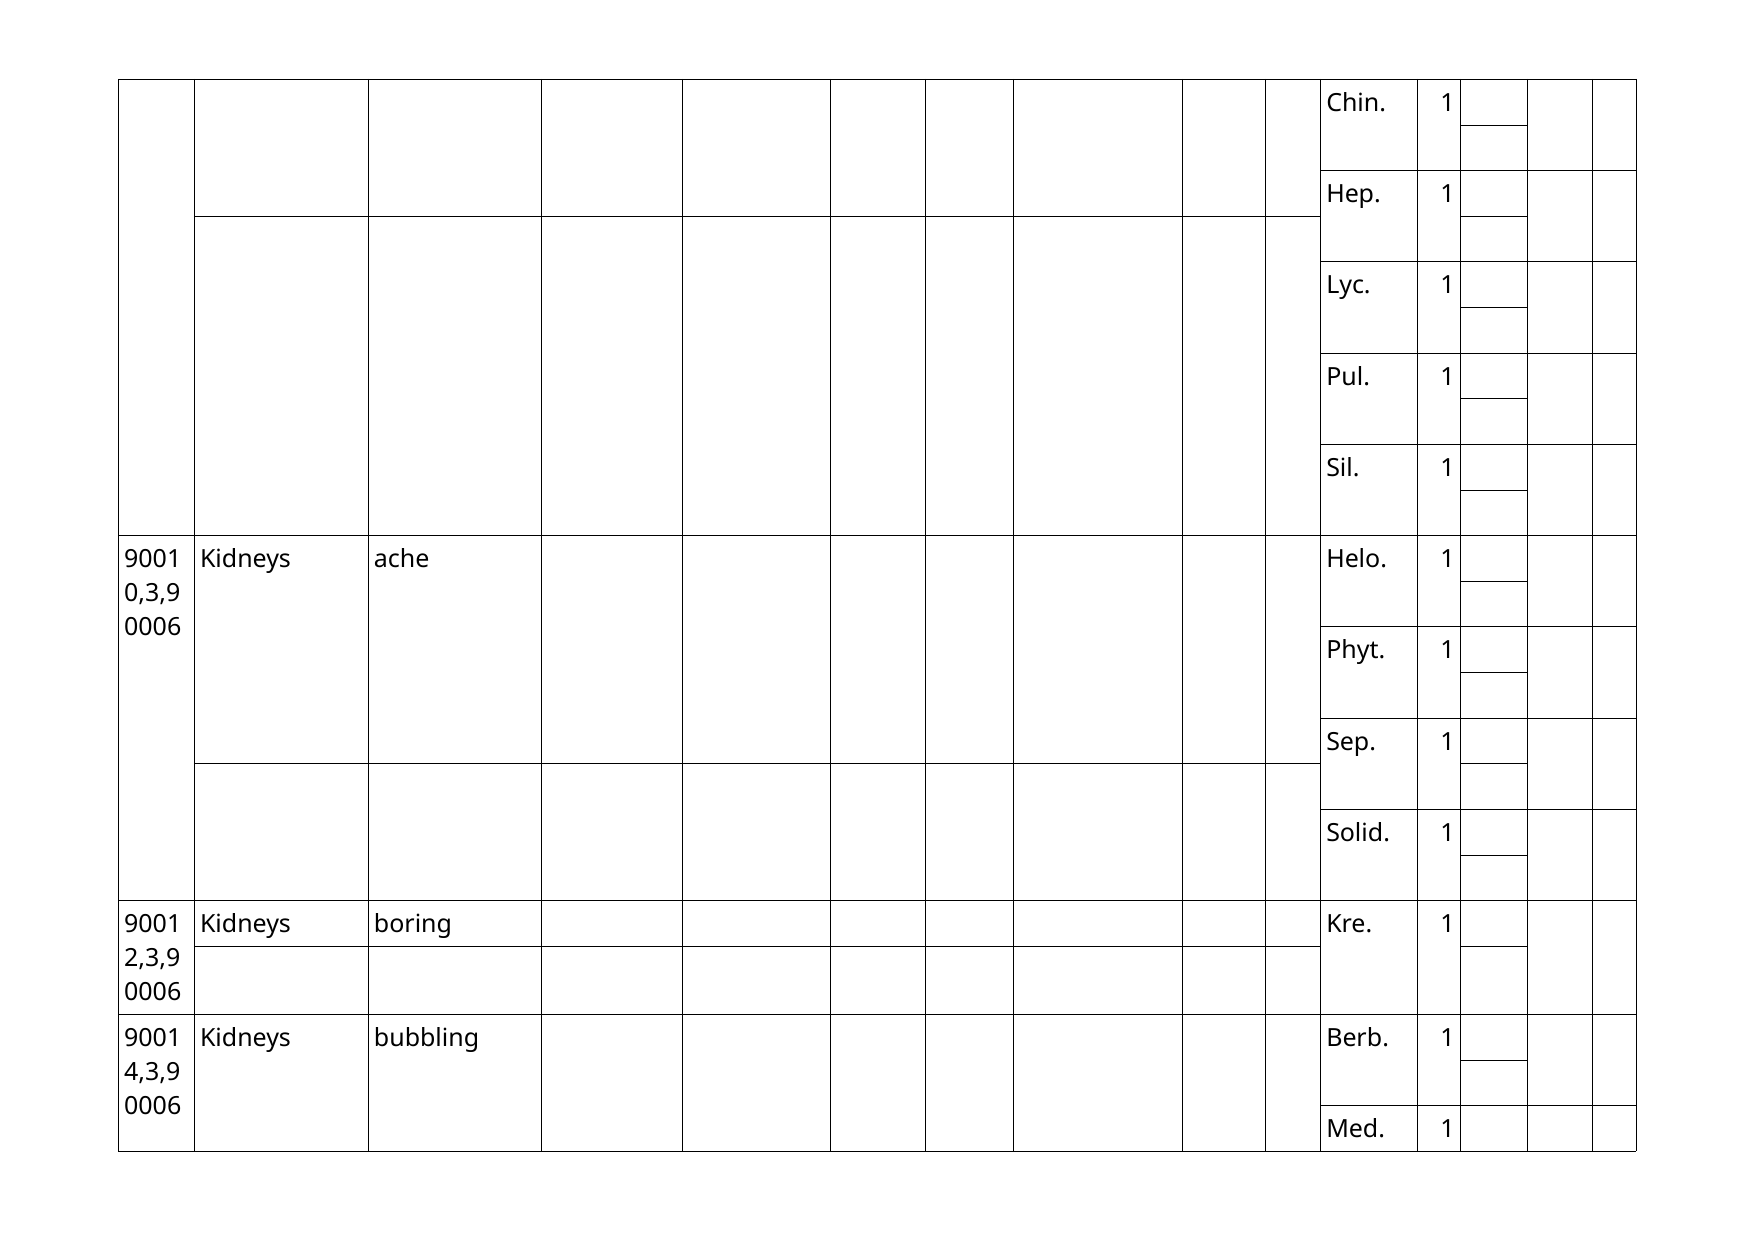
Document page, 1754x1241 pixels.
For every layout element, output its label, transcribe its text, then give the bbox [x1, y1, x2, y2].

table_cell [195, 217, 368, 535]
table_cell Sil. [1321, 445, 1417, 535]
table_cell [542, 901, 682, 946]
table_cell 1 [1418, 1015, 1460, 1105]
table_cell 1 [1418, 719, 1460, 809]
table_cell Helo. [1321, 536, 1417, 626]
table_cell [195, 80, 368, 216]
table_cell 1 [1418, 1106, 1460, 1151]
table_cell [1266, 217, 1320, 535]
table_cell [1266, 1015, 1320, 1151]
table_cell [683, 947, 830, 1014]
table_cell Solid. [1321, 810, 1417, 900]
table_cell [1593, 901, 1636, 1014]
table_cell [1461, 810, 1527, 854]
table_cell [1528, 627, 1592, 718]
table_cell [369, 947, 541, 1014]
table_cell [1528, 536, 1592, 626]
table_cell [1461, 947, 1527, 1014]
table_cell [1528, 810, 1592, 900]
table_cell [1266, 947, 1320, 1014]
table_cell [683, 80, 830, 216]
table_cell [1266, 80, 1320, 216]
table_cell [1014, 901, 1182, 946]
table_cell Phyt. [1321, 627, 1417, 718]
table_cell Sep. [1321, 719, 1417, 809]
table_cell 1 [1418, 901, 1460, 1014]
table_cell [1461, 673, 1527, 718]
table_cell Berb. [1321, 1015, 1417, 1105]
table_cell [1528, 171, 1592, 261]
table_cell [1461, 80, 1527, 124]
table_cell [1014, 217, 1182, 535]
table_cell [1183, 764, 1265, 900]
table_cell [1461, 856, 1527, 900]
table_cell [831, 536, 925, 763]
table_cell [926, 901, 1013, 946]
table_cell [1593, 719, 1636, 809]
table_cell [1461, 1061, 1527, 1105]
table_cell Kidneys [195, 901, 368, 946]
table_cell [1593, 1015, 1636, 1105]
table_cell 90014,3,90006 [119, 1015, 194, 1151]
table_cell [1461, 764, 1527, 809]
table_cell [926, 1015, 1013, 1151]
table_cell [1461, 491, 1527, 535]
table_cell [1014, 536, 1182, 763]
table_cell 1 [1418, 171, 1460, 261]
table_cell [926, 217, 1013, 535]
table_cell [683, 536, 830, 763]
table_cell [1014, 1015, 1182, 1151]
table_cell [831, 1015, 925, 1151]
table_cell [1183, 80, 1265, 216]
table_cell [683, 901, 830, 946]
table_cell [542, 764, 682, 900]
table_cell [926, 764, 1013, 900]
table_cell Kidneys [195, 1015, 368, 1151]
table_cell [1593, 171, 1636, 261]
table_cell Kidneys [195, 536, 368, 763]
table_cell bubbling [369, 1015, 541, 1151]
table_cell [542, 536, 682, 763]
table_cell [195, 764, 368, 900]
table_cell [1266, 536, 1320, 763]
table_cell [1528, 262, 1592, 353]
table_cell [1014, 80, 1182, 216]
table_cell [683, 1015, 830, 1151]
table_cell 1 [1418, 354, 1460, 444]
table_cell [369, 217, 541, 535]
table_cell [1014, 947, 1182, 1014]
table_cell [1461, 171, 1527, 216]
table_cell [1461, 399, 1527, 444]
table_cell [1461, 354, 1527, 398]
table_cell [542, 947, 682, 1014]
table_cell [1014, 764, 1182, 900]
table_cell Med. [1321, 1106, 1417, 1151]
table_cell [926, 80, 1013, 216]
table_cell 1 [1418, 80, 1460, 170]
table_cell [926, 947, 1013, 1014]
table_cell [831, 947, 925, 1014]
table_cell 90010,3,90006 [119, 536, 194, 900]
table_cell [1183, 217, 1265, 535]
table_cell [1528, 445, 1592, 535]
table_cell [1593, 354, 1636, 444]
table_cell [369, 764, 541, 900]
table_cell 1 [1418, 627, 1460, 718]
table_cell [1183, 536, 1265, 763]
table_cell [1461, 627, 1527, 672]
table_cell [1461, 217, 1527, 261]
table_cell Kre. [1321, 901, 1417, 1014]
table_cell [1593, 810, 1636, 900]
table_cell [1528, 719, 1592, 809]
table_cell [1183, 947, 1265, 1014]
table_cell [1593, 627, 1636, 718]
table_cell Pul. [1321, 354, 1417, 444]
table_cell [1461, 901, 1527, 946]
table_cell [1461, 262, 1527, 307]
table_cell [683, 764, 830, 900]
table_cell [831, 764, 925, 900]
table_cell Chin. [1321, 80, 1417, 170]
table_cell [1183, 901, 1265, 946]
table_cell [1266, 764, 1320, 900]
table_cell [369, 80, 541, 216]
table_cell 1 [1418, 536, 1460, 626]
table_cell Hep. [1321, 171, 1417, 261]
table_cell 1 [1418, 262, 1460, 353]
table_cell [1593, 80, 1636, 170]
table_cell [542, 1015, 682, 1151]
table_cell [1528, 80, 1592, 170]
table_cell [1461, 1015, 1527, 1059]
table_cell [1528, 901, 1592, 1014]
table_cell [1461, 126, 1527, 170]
table_cell [1183, 1015, 1265, 1151]
table_cell Lyc. [1321, 262, 1417, 353]
table_cell [1266, 901, 1320, 946]
table_cell 90012,3,90006 [119, 901, 194, 1014]
table_cell ache [369, 536, 541, 763]
table_cell [542, 217, 682, 535]
table_cell [1528, 354, 1592, 444]
table_cell [542, 80, 682, 216]
table_cell [1593, 536, 1636, 626]
table_cell [1461, 1106, 1527, 1151]
table_cell [195, 947, 368, 1014]
table_cell [1528, 1106, 1592, 1151]
table_cell [1593, 262, 1636, 353]
table_cell [1461, 719, 1527, 763]
table_cell [1461, 536, 1527, 581]
table_cell [1461, 308, 1527, 353]
table_cell [831, 217, 925, 535]
table_cell [831, 901, 925, 946]
table_cell 1 [1418, 810, 1460, 900]
table_cell [831, 80, 925, 216]
table_cell [1528, 1015, 1592, 1105]
table_cell [1461, 445, 1527, 489]
table_cell [683, 217, 830, 535]
table_cell [926, 536, 1013, 763]
table_cell boring [369, 901, 541, 946]
table_cell [119, 80, 194, 535]
table_cell [1593, 445, 1636, 535]
table_cell [1461, 582, 1527, 626]
table_cell [1593, 1106, 1636, 1151]
table_cell 1 [1418, 445, 1460, 535]
